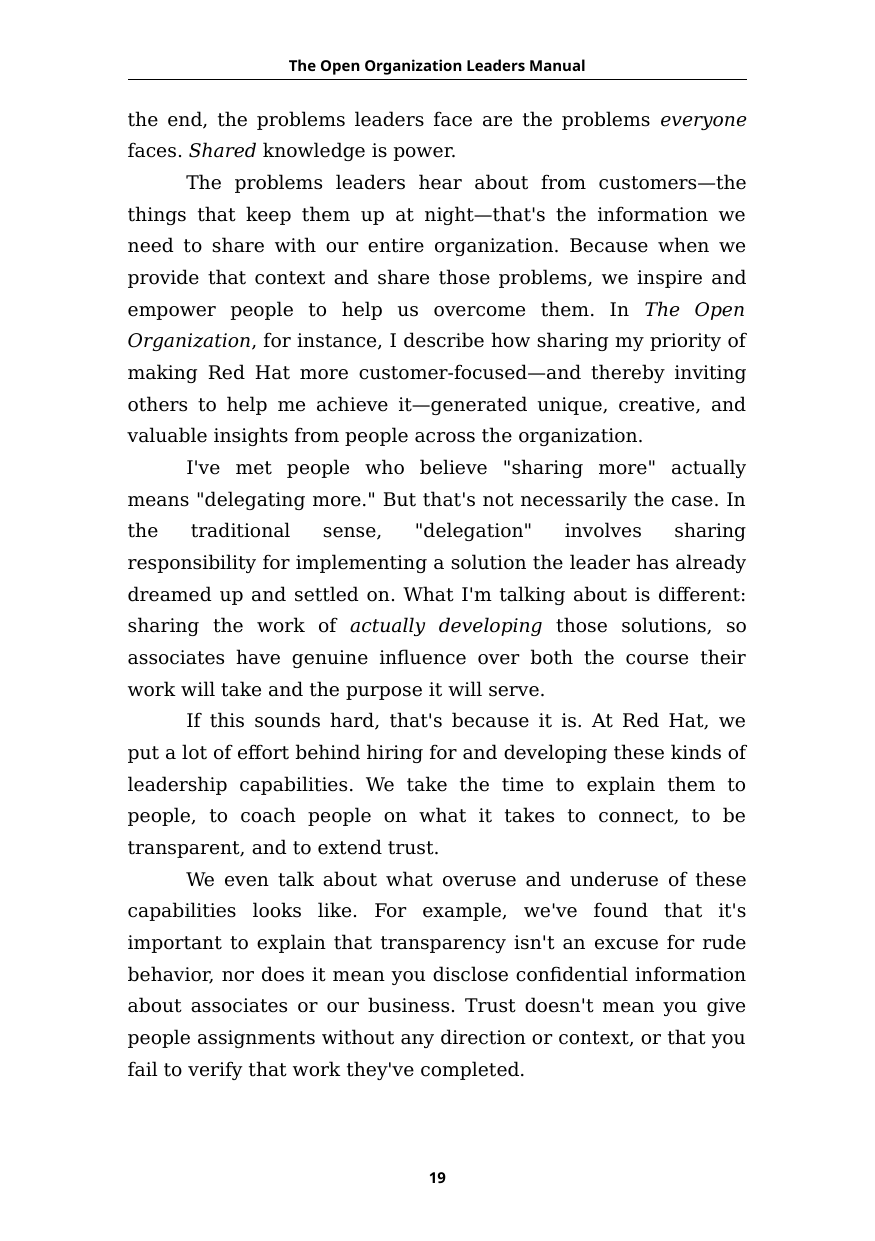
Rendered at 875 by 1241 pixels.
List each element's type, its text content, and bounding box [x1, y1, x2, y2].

text We even talk about what overuse and underuse of these capabilities looks like. For example, we've found that it's important to explain that transparency isn't an excuse for rude behavior, nor does it mean you disclose confidential information about associates or our business. Trust doesn't mean you give people assignments without any direction or context, or that you fail to verify that work they've completed. [127, 869, 747, 1081]
text If this sounds hard, that's because it is. At Red Hat, we put a lot of effort behind hiring for and developing these kinds of leadership capabilities. We take the time to explain them to people, to coach people on what it takes to connect, to be transparent, and to extend trust. [127, 710, 747, 859]
text I've met people who believe "sharing more" actually means "delegating more." But that's not necessarily the case. In the traditional sense, "delegation" involves sharing responsibility for implementing a solution the leader has already dreamed up and settled on. What I'm talking about is different: sharing the work of actually developing those solutions, so associates have genuine influence over both the course their work will take and the purpose it will serve. [127, 457, 747, 701]
text the end, the problems leaders face are the problems everyone faces. Shared knowledge is power. [127, 109, 747, 162]
text The problems leaders hear about from customers—the things that keep them up at night—that's the information we need to share with our entire organization. Because when we provide that context and share those problems, we inspire and empower people to help us overcome them. In The Open Organization, for instance, I describe how sharing my priority of making Red Hat more customer-focused—and thereby inviting others to help me achieve it—generated unique, creative, and valuable insights from people across the organization. [127, 172, 747, 447]
